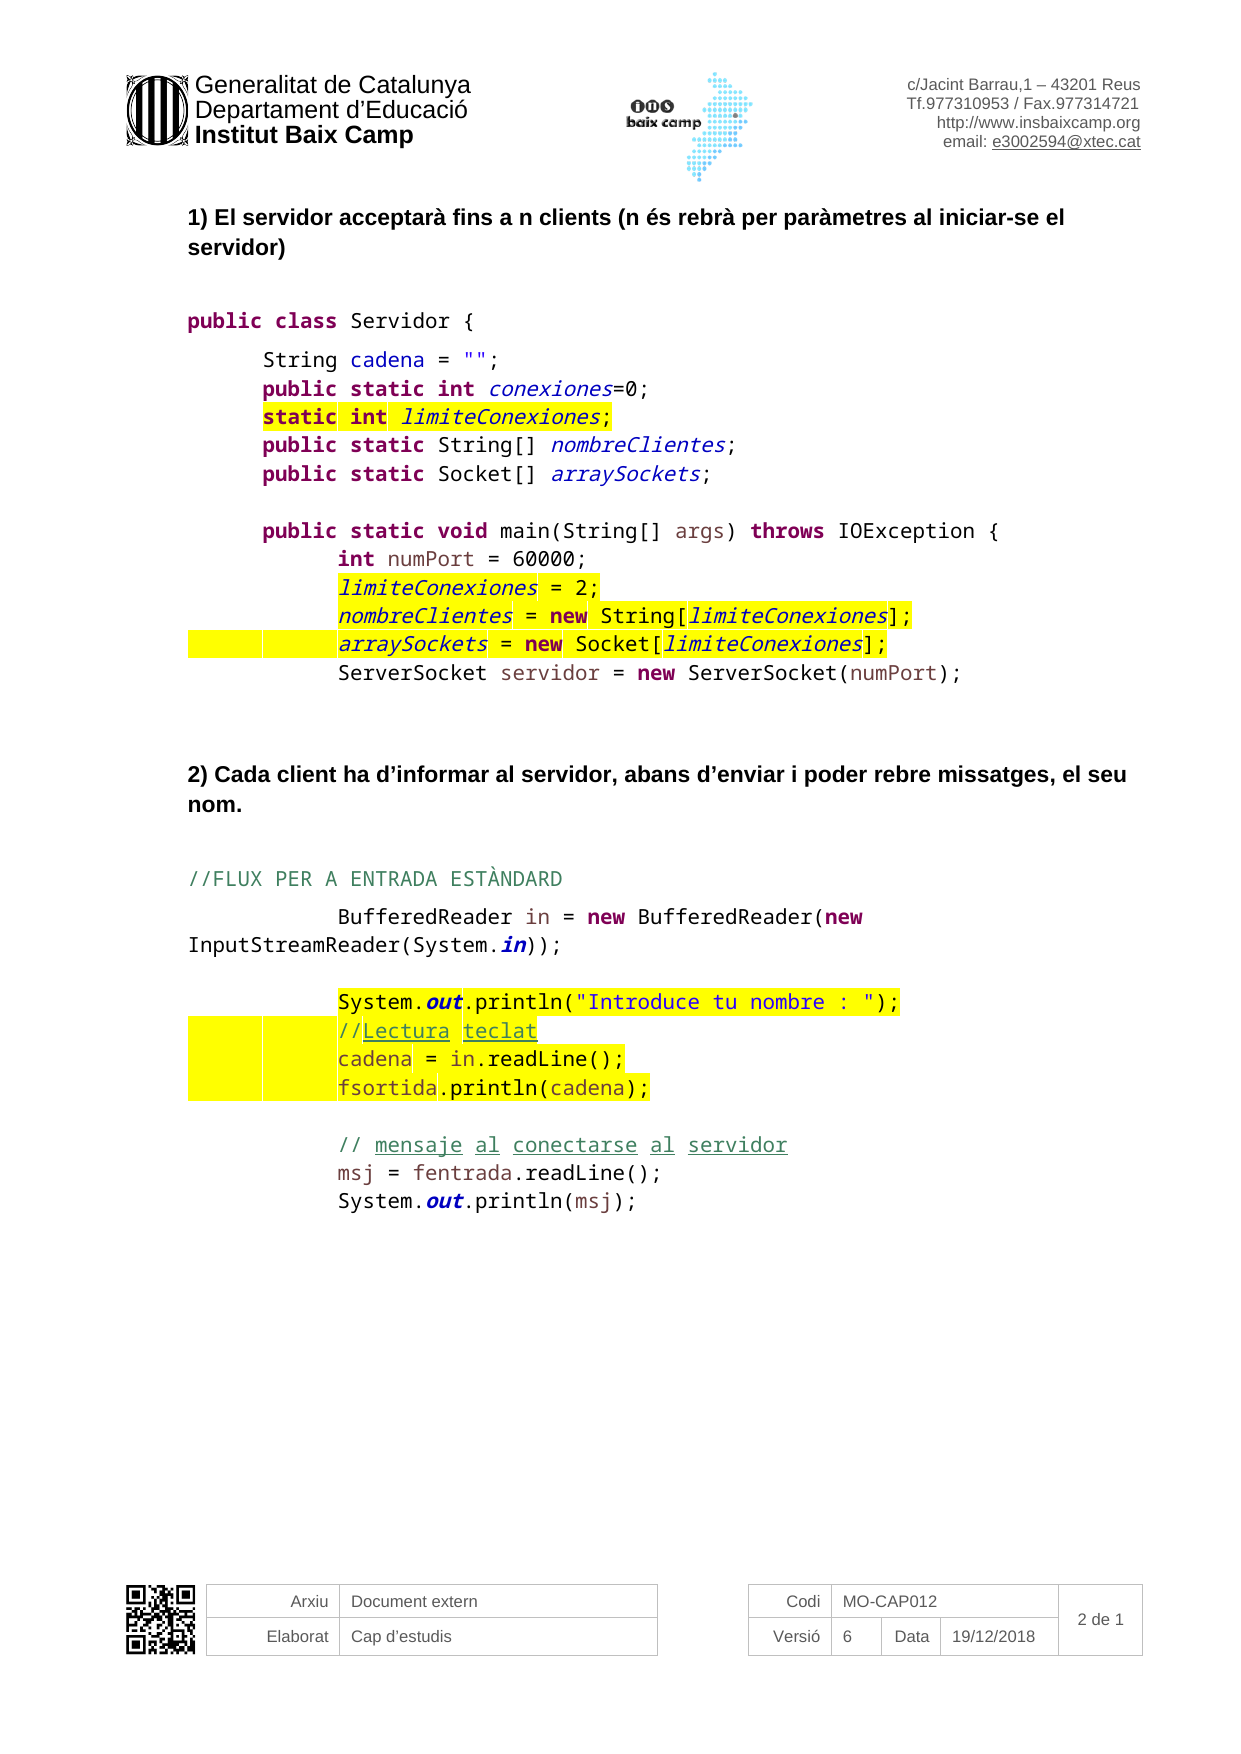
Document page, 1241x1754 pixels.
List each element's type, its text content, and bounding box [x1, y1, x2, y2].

text BufferedReader in = new BufferedReader(new InputStreamReader(System.in)); [187, 902, 1137, 959]
text // mensaje al conectarse al servidor [187, 1130, 1137, 1158]
text System.out.println(msj); [187, 1187, 1137, 1215]
text ServerSocket servidor = new ServerSocket(numPort); [187, 658, 1137, 686]
text cadena = in.readLine(); [187, 1044, 1137, 1073]
text 2) Cada client ha d’informar al servidor, abans d’enviar i poder rebre missatges, el seu nom. [187, 761, 1137, 818]
text public static void main(String[] args) throws IOException { [187, 516, 1137, 544]
text public static Socket[] arraySockets; [187, 459, 1137, 487]
text System.out.println("Introduce tu nombre : "); [187, 987, 1137, 1016]
text //Lectura teclat [187, 1016, 1137, 1044]
text 1) El servidor acceptarà fins a n clients (n és rebrà per paràmetres al iniciar-se el servidor) [187, 204, 1137, 261]
text public static String[] nombreClientes; [187, 431, 1137, 459]
text fsortida.println(cadena); [187, 1073, 1137, 1101]
text public class Servidor { [187, 307, 1137, 335]
picture [126, 75, 189, 146]
text public static int conexiones=0; [187, 374, 1137, 402]
text //FLUX PER A ENTRADA ESTÀNDARD [187, 864, 1137, 892]
text arraySockets = new Socket[limiteConexiones]; [187, 629, 1137, 658]
text nombreClientes = new String[limiteConexiones]; [187, 601, 1137, 629]
text limiteConexiones = 2; [187, 573, 1137, 601]
text msj = fentrada.readLine(); [187, 1158, 1137, 1187]
text String cadena = ""; [187, 345, 1137, 374]
picture [621, 58, 754, 191]
text int numPort = 60000; [187, 544, 1137, 573]
text static int limiteConexiones; [187, 402, 1137, 431]
